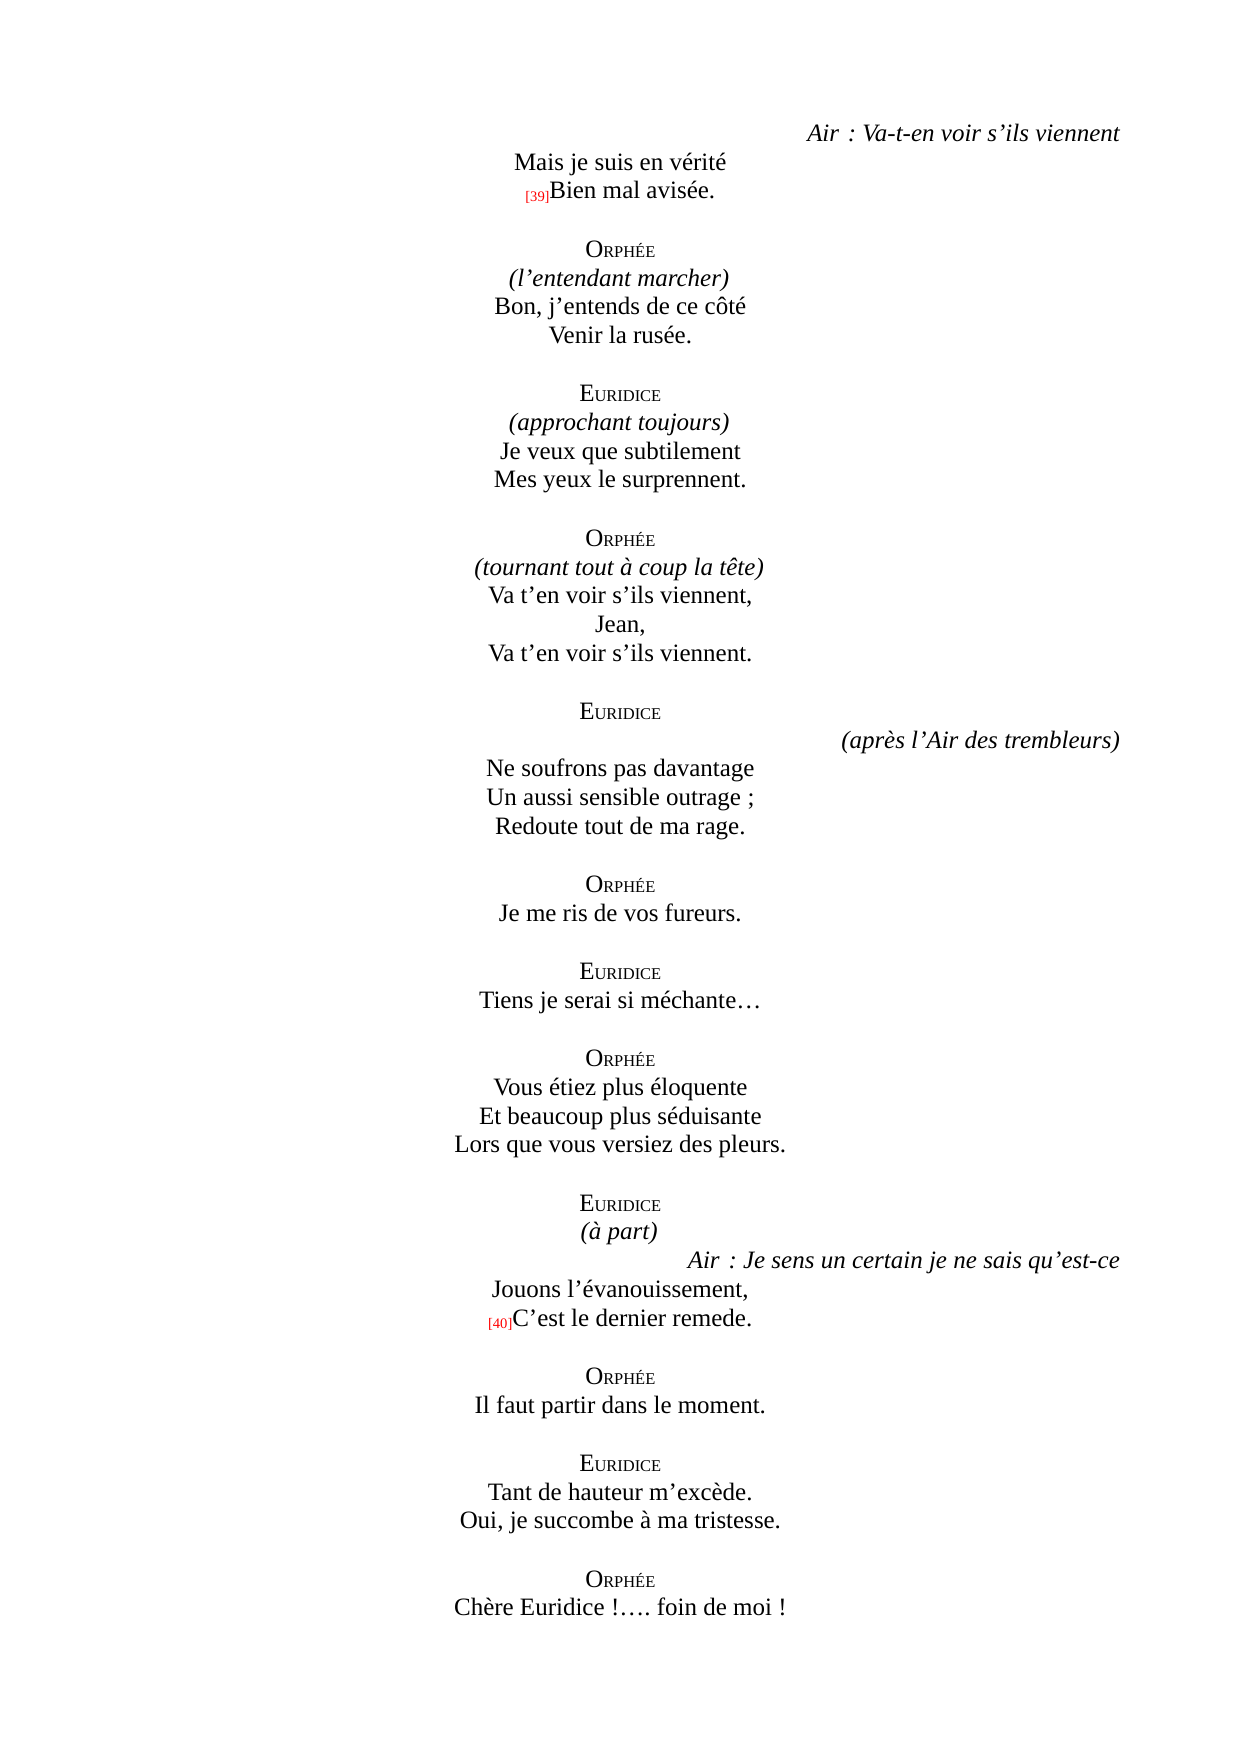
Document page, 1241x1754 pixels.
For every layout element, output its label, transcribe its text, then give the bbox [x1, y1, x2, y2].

text Il faut partir dans le moment. [118, 1390, 1122, 1418]
text Jouons l’évanouissement, [118, 1274, 1122, 1303]
text Bon, j’entends de ce côté [118, 291, 1122, 320]
text [39]Bien mal avisée. [118, 176, 1122, 204]
text Mes yeux le surprennent. [118, 464, 1122, 493]
text Ne soufrons pas davantage [118, 753, 1122, 782]
text Euridice [118, 696, 1122, 725]
text Redoute tout de ma rage. [118, 811, 1122, 840]
text Je me ris de vos fureurs. [118, 898, 1122, 927]
text Va t’en voir s’ils viennent, [118, 580, 1122, 609]
text Je veux que subtilement [118, 436, 1122, 464]
text Euridice [118, 956, 1122, 985]
text Orphée [118, 1564, 1122, 1592]
text Chère Euridice !…. foin de moi ! [118, 1592, 1122, 1621]
text Tant de hauteur m’excède. [118, 1477, 1122, 1505]
text Euridice [118, 1188, 1122, 1216]
text (l’entendant marcher) [118, 263, 1122, 291]
text Va t’en voir s’ils viennent. [118, 638, 1122, 667]
text Orphée [118, 523, 1122, 552]
text Venir la rusée. [118, 320, 1122, 349]
text (après l’Air des trembleurs) [118, 725, 1122, 753]
text Euridice [118, 378, 1122, 407]
text Tiens je serai si méchante… [118, 985, 1122, 1014]
text Orphée [118, 1361, 1122, 1390]
text Orphée [118, 234, 1122, 263]
text Orphée [118, 1043, 1122, 1072]
text (tournant tout à coup la tête) [118, 552, 1122, 580]
text Mais je suis en vérité [118, 147, 1122, 176]
text Air : Je sens un certain je ne sais qu’est-ce [118, 1245, 1122, 1274]
text (approchant toujours) [118, 407, 1122, 436]
text Jean, [118, 609, 1122, 638]
text Euridice [118, 1448, 1122, 1477]
text Vous étiez plus éloquente [118, 1072, 1122, 1101]
text Un aussi sensible outrage ; [118, 782, 1122, 811]
text Orphée [118, 869, 1122, 898]
text Air : Va-t-en voir s’ils viennent [118, 118, 1122, 147]
text [40]C’est le dernier remede. [118, 1303, 1122, 1331]
text Lors que vous versiez des pleurs. [118, 1129, 1122, 1158]
text (à part) [118, 1216, 1122, 1245]
text Oui, je succombe à ma tristesse. [118, 1505, 1122, 1534]
text Et beaucoup plus séduisante [118, 1101, 1122, 1129]
